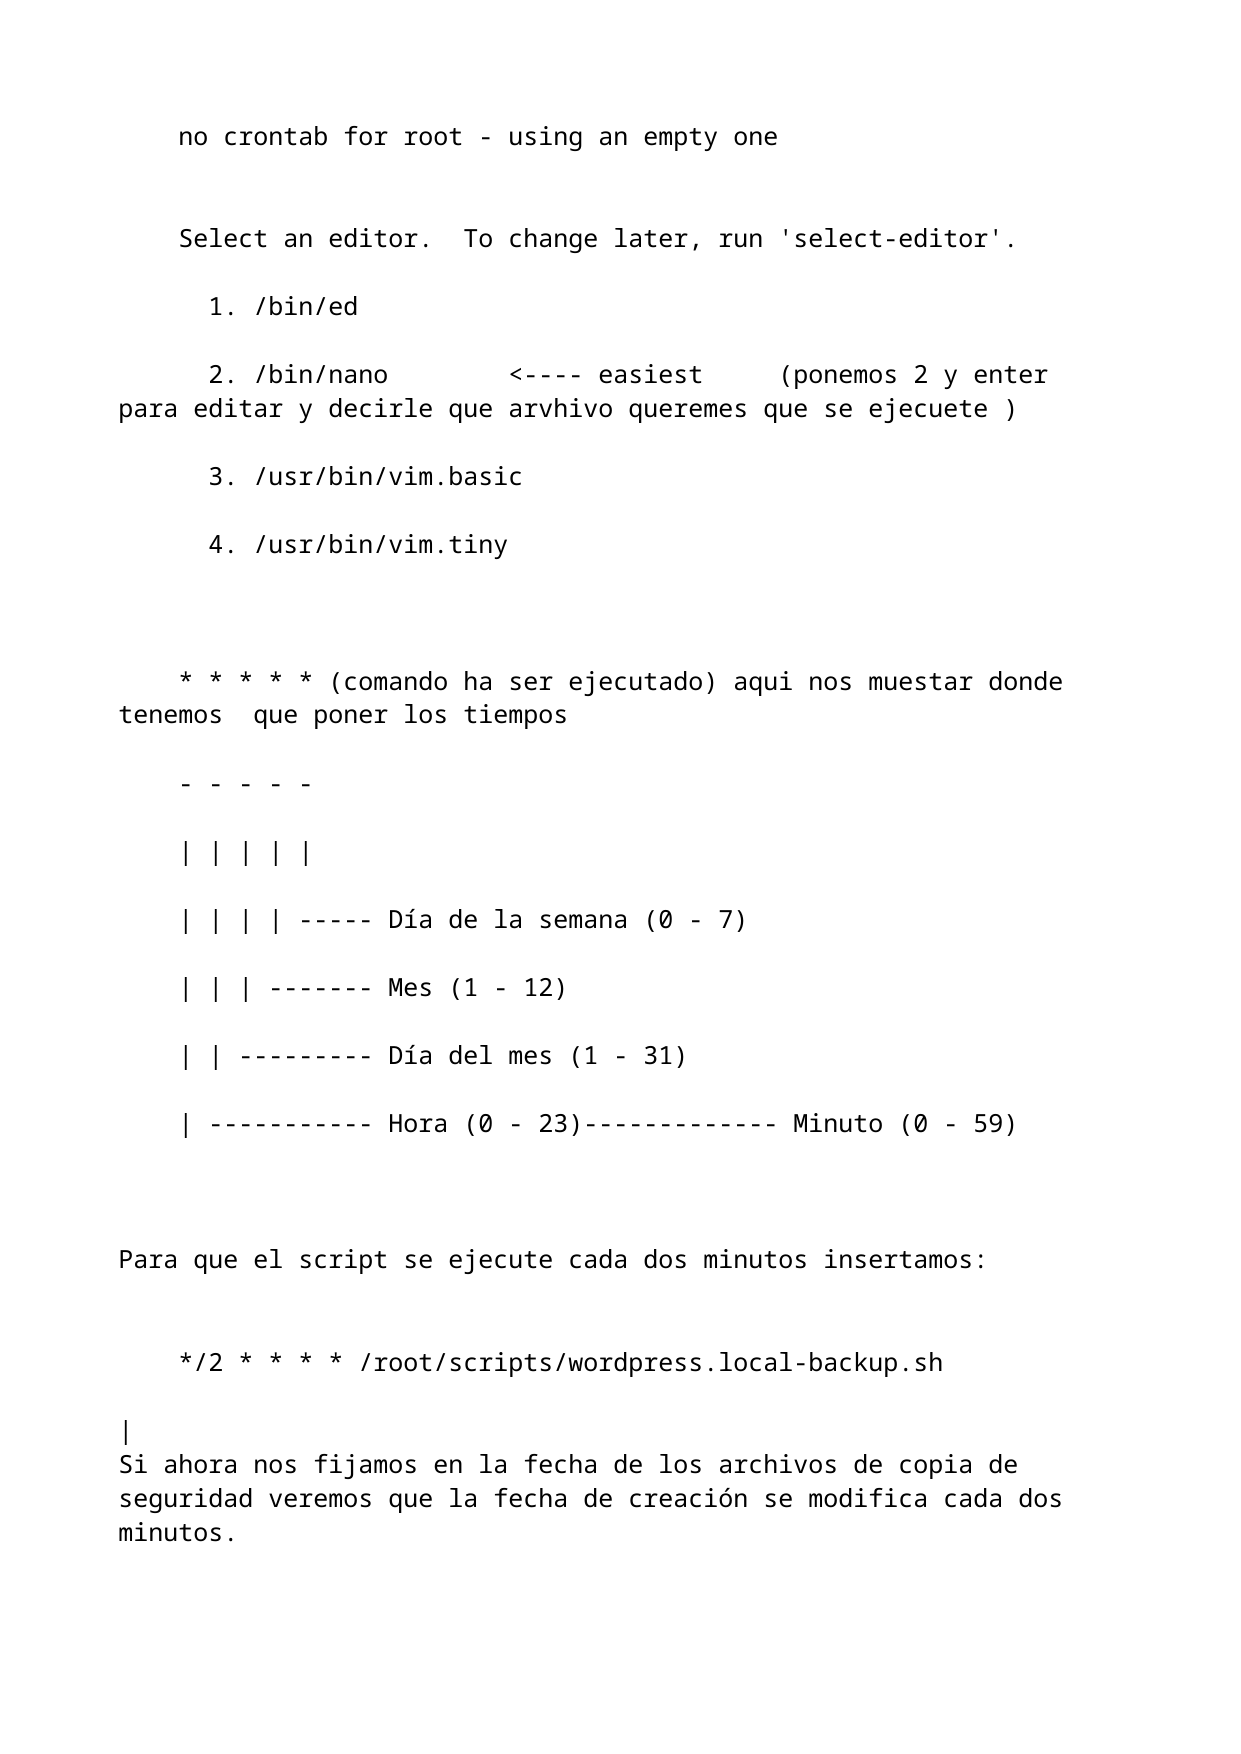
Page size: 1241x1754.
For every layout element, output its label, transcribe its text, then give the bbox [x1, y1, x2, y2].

text - - - - - [118, 765, 1122, 799]
text | [118, 1412, 1122, 1447]
text 4. /usr/bin/vim.tiny [118, 527, 1122, 561]
text 3. /usr/bin/vim.basic [118, 459, 1122, 493]
text */2 * * * * /root/scripts/wordpress.local-backup.sh [118, 1344, 1122, 1378]
text | ----------- Hora (0 - 23)------------- Minuto (0 - 59) [118, 1106, 1122, 1140]
text | | | | ----- Día de la semana (0 - 7) [118, 902, 1122, 936]
text Para que el script se ejecute cada dos minutos insertamos: [118, 1242, 1122, 1276]
text | | | ------- Mes (1 - 12) [118, 970, 1122, 1004]
text no crontab for root - using an empty one [118, 118, 1122, 152]
text * * * * * (comando ha ser ejecutado) aqui nos muestar donde tenemos que poner los tiempos [118, 663, 1122, 731]
text Si ahora nos fijamos en la fecha de los archivos de copia de seguridad veremos que la fecha de creación se modifica cada dos minutos. [118, 1447, 1122, 1549]
text Select an editor. To change later, run 'select-editor'. [118, 220, 1122, 254]
text 2. /bin/nano <---- easiest (ponemos 2 y enter para editar y decirle que arvhivo queremes que se ejecuete ) [118, 357, 1122, 425]
text | | --------- Día del mes (1 - 31) [118, 1038, 1122, 1072]
text 1. /bin/ed [118, 288, 1122, 322]
text | | | | | [118, 833, 1122, 867]
